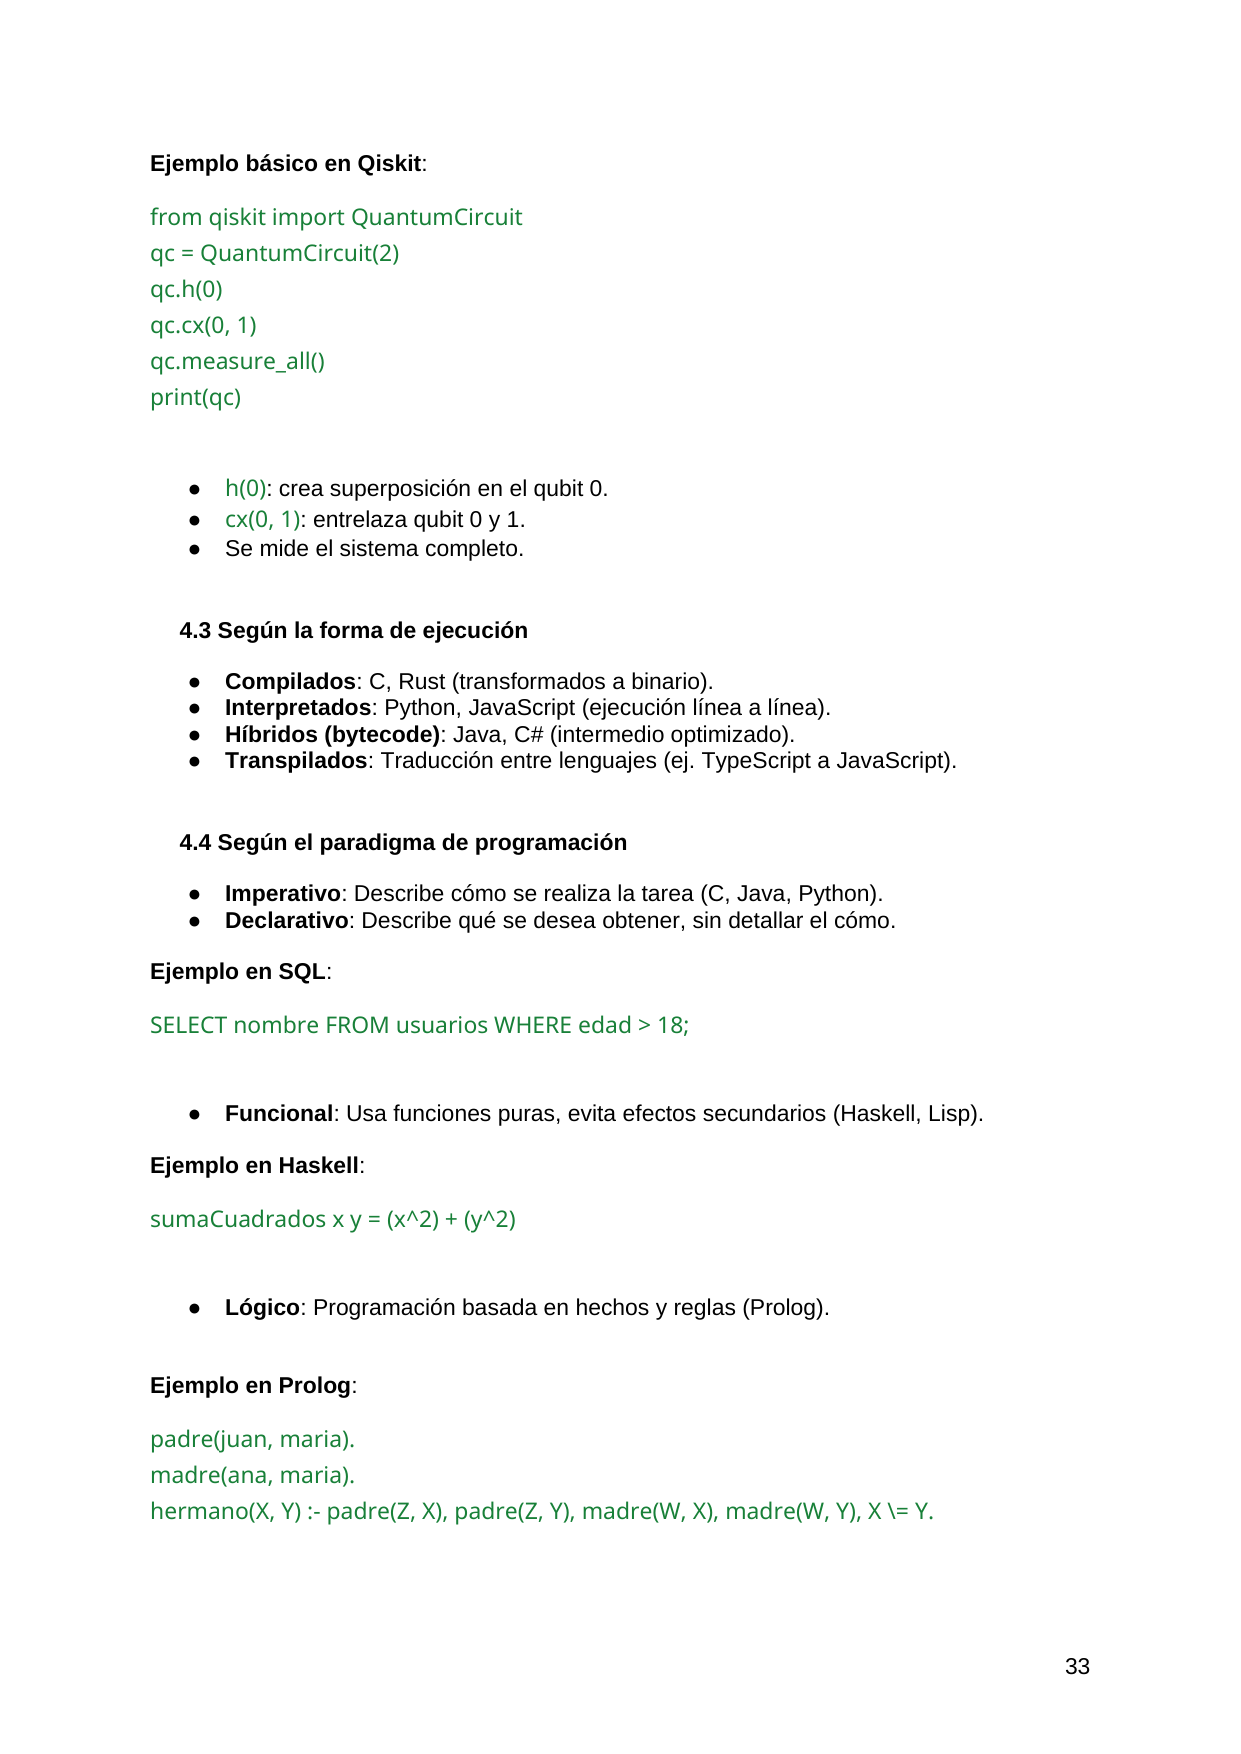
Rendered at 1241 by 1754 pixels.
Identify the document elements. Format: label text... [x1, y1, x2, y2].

text print(qc) [150, 381, 1090, 412]
text Ejemplo en Prolog: [150, 1372, 1090, 1398]
list Declarativo: Describe qué se desea obtener, sin detallar el cómo. [187, 907, 1090, 933]
list Funcional: Usa funciones puras, evita efectos secundarios (Haskell, Lisp). [187, 1100, 1090, 1127]
text padre(juan, maria). [150, 1423, 1090, 1454]
text Ejemplo en Haskell: [150, 1152, 1090, 1178]
text qc.h(0) [150, 273, 1090, 304]
text 4.4 Según el paradigma de programación [179, 829, 1090, 855]
text qc.cx(0, 1) [150, 309, 1090, 340]
list Transpilados: Traducción entre lenguajes (ej. TypeScript a JavaScript). [187, 747, 1090, 800]
list Compilados: C, Rust (transformados a binario). [187, 668, 1090, 694]
list Imperativo: Describe cómo se realiza la tarea (C, Java, Python). [187, 880, 1090, 907]
text SELECT nombre FROM usuarios WHERE edad > 18; [150, 1009, 1090, 1041]
list Híbridos (bytecode): Java, C# (intermedio optimizado). [187, 721, 1090, 747]
text qc = QuantumCircuit(2) [150, 237, 1090, 268]
list Lógico: Programación basada en hechos y reglas (Prolog). [187, 1294, 1090, 1347]
list h(0): crea superposición en el qubit 0. [187, 472, 1090, 503]
text madre(ana, maria). [150, 1459, 1090, 1491]
text 4.3 Según la forma de ejecución [179, 617, 1090, 643]
text Ejemplo en SQL: [150, 958, 1090, 984]
text from qiskit import QuantumCircuit [150, 201, 1090, 233]
text qc.measure_all() [150, 345, 1090, 376]
list Se mide el sistema completo. [187, 535, 1090, 587]
text Ejemplo básico en Qiskit: [150, 150, 1090, 176]
text sumaCuadrados x y = (x^2) + (y^2) [150, 1203, 1090, 1234]
text hermano(X, Y) :- padre(Z, X), padre(Z, Y), madre(W, X), madre(W, Y), X \= Y. [150, 1495, 1090, 1526]
list cx(0, 1): entrelaza qubit 0 y 1. [187, 503, 1090, 535]
list Interpretados: Python, JavaScript (ejecución línea a línea). [187, 694, 1090, 721]
